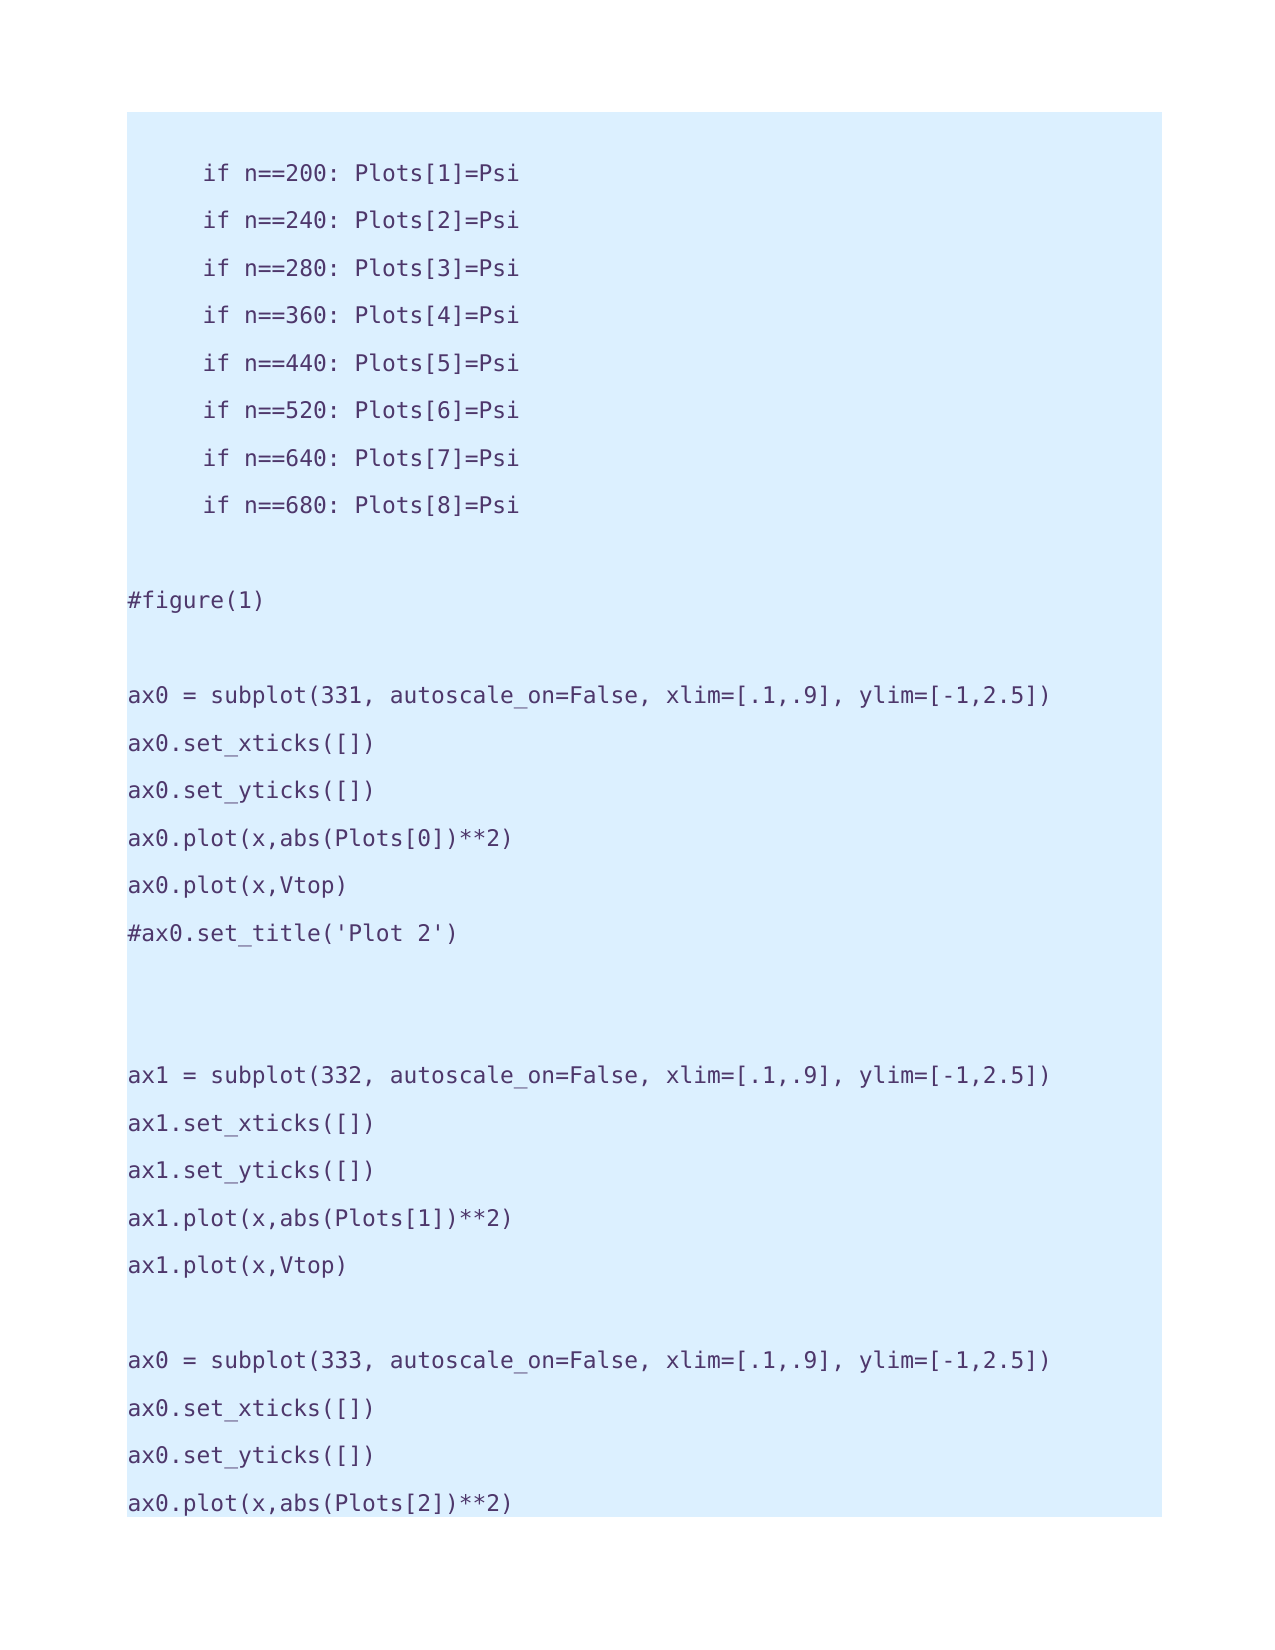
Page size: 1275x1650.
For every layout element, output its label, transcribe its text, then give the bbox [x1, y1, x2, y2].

text ax0.set_yticks([]) [127, 777, 1162, 804]
text ax1.plot(x,Vtop) [127, 1252, 1162, 1279]
text ax0.plot(x,abs(Plots[2])**2) [127, 1490, 1162, 1517]
text #ax0.set_title('Plot 2') [127, 920, 1162, 947]
text if n==520: Plots[6]=Psi [127, 397, 1162, 424]
text if n==640: Plots[7]=Psi [127, 445, 1162, 472]
text #figure(1) [127, 587, 1162, 614]
text ax0.plot(x,Vtop) [127, 872, 1162, 899]
text ax0.set_xticks([]) [127, 1395, 1162, 1422]
text ax0.set_xticks([]) [127, 730, 1162, 757]
text ax0.plot(x,abs(Plots[0])**2) [127, 825, 1162, 852]
text ax1.set_xticks([]) [127, 1110, 1162, 1137]
text if n==280: Plots[3]=Psi [127, 255, 1162, 282]
text ax1 = subplot(332, autoscale_on=False, xlim=[.1,.9], ylim=[-1,2.5]) [127, 1062, 1162, 1089]
text ax0.set_yticks([]) [127, 1442, 1162, 1469]
text ax1.set_yticks([]) [127, 1157, 1162, 1184]
text if n==360: Plots[4]=Psi [127, 302, 1162, 329]
text ax0 = subplot(331, autoscale_on=False, xlim=[.1,.9], ylim=[-1,2.5]) [127, 682, 1162, 709]
text if n==200: Plots[1]=Psi [127, 160, 1162, 187]
text if n==240: Plots[2]=Psi [127, 207, 1162, 234]
text ax0 = subplot(333, autoscale_on=False, xlim=[.1,.9], ylim=[-1,2.5]) [127, 1347, 1162, 1374]
text if n==440: Plots[5]=Psi [127, 350, 1162, 377]
text if n==680: Plots[8]=Psi [127, 492, 1162, 519]
text ax1.plot(x,abs(Plots[1])**2) [127, 1205, 1162, 1232]
